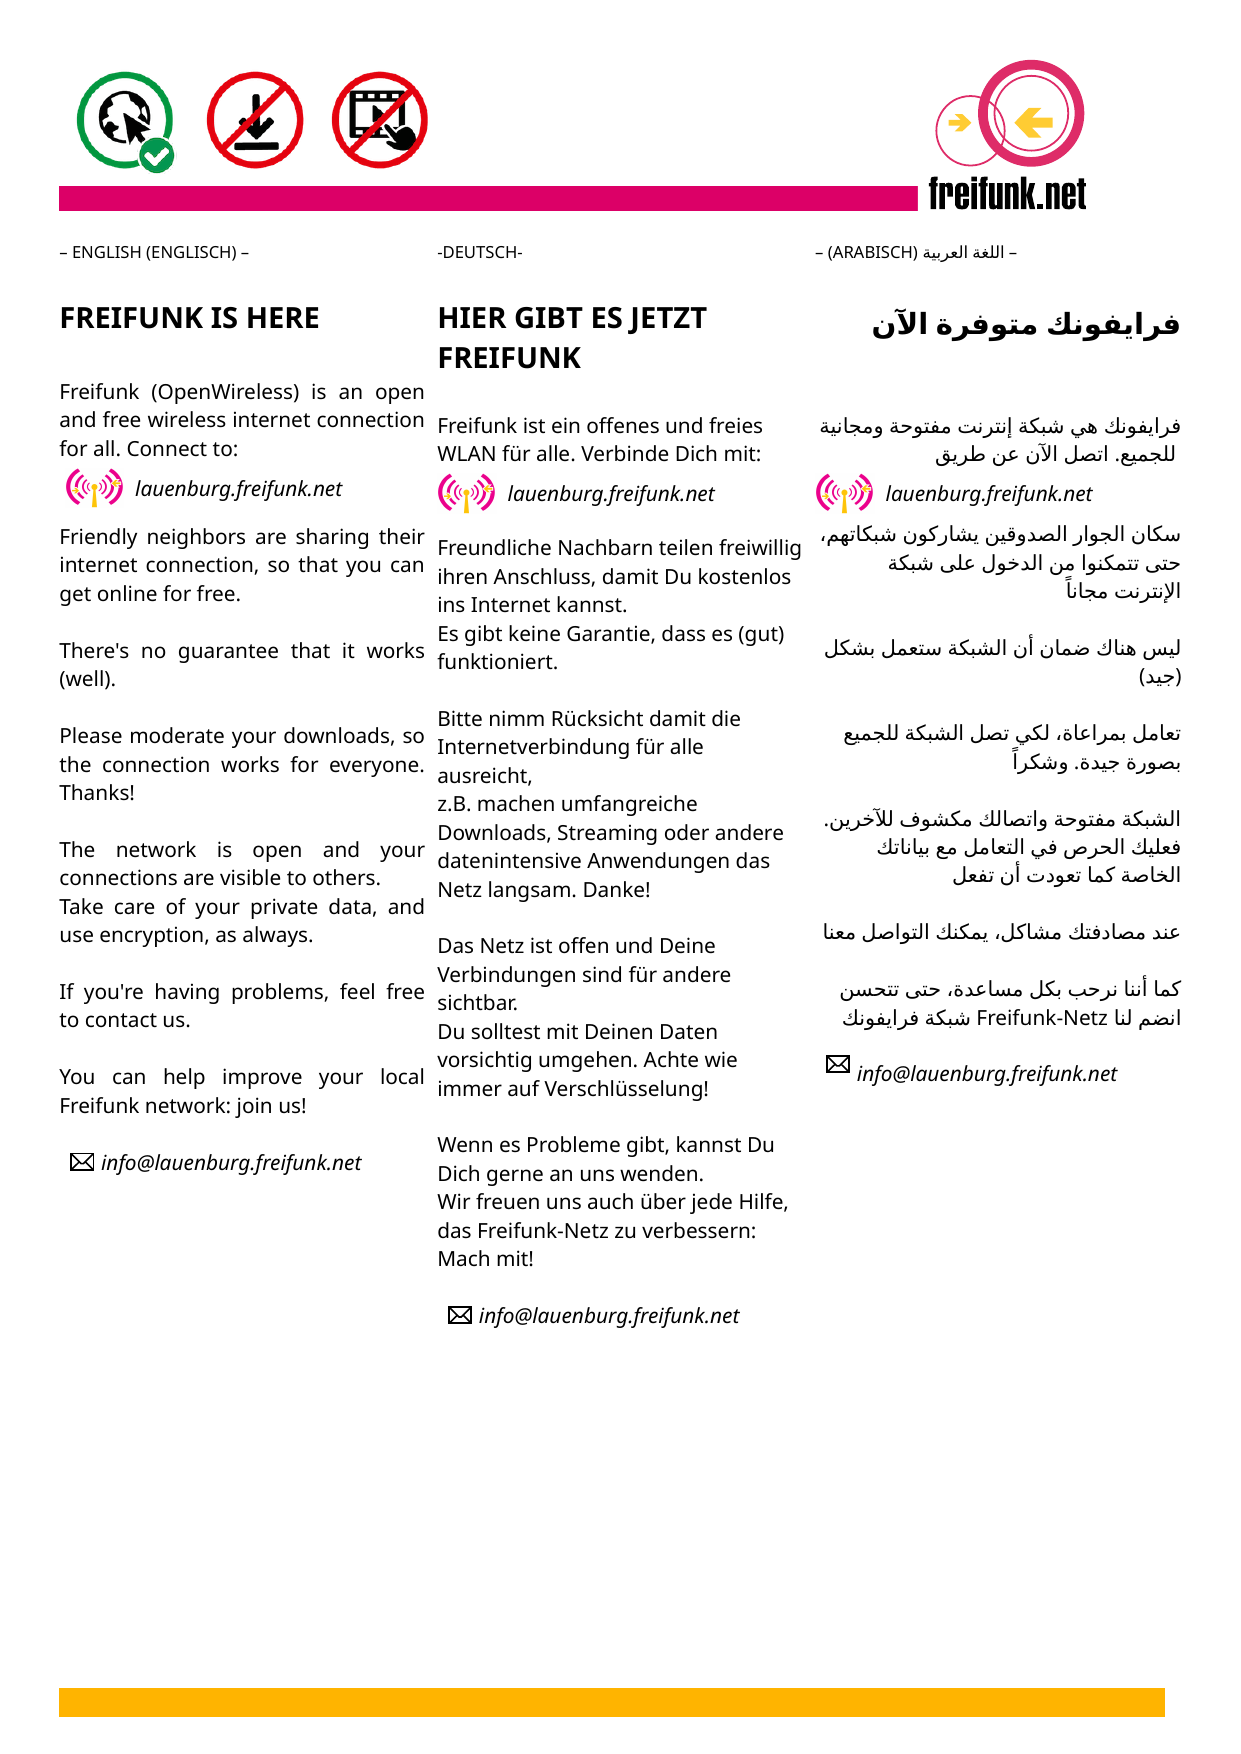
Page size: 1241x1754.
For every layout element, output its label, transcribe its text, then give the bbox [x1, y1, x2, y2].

text Es gibt keine Garantie, dass es (gut) funktioniert. [437, 619, 803, 676]
text – ENGLISH (ENGLISCH) – [59, 241, 425, 263]
text z.B. machen umfangreiche Downloads, Streaming oder andere datenintensive Anwendungen das Netz langsam. Danke! [437, 789, 803, 903]
text info@lauenburg.freifunk.net [815, 1059, 1181, 1088]
text تعامل بمراعاة، لكي تصل الشبكة للجميع بصورة جيدة. وشكراً [815, 718, 1181, 775]
picture [437, 473, 497, 514]
text Das Netz ist offen und Deine Verbindungen sind für andere sichtbar. [437, 932, 803, 1017]
text الشبكة مفتوحة واتصالك مكشوف للآخرين. فعليك الحرص في التعامل مع بياناتك الخاصة كما تعودت أن تفعل [815, 804, 1181, 889]
text Freundliche Nachbarn teilen freiwillig ihren Anschluss, damit Du kostenlos ins Internet kannst. [437, 533, 803, 619]
text سكان الجوار الصدوقين يشاركون شبكاتهم، حتى تتمكنوا من الدخول على شبكة الإنترنت مجاناً [815, 519, 1181, 633]
text If you're having problems, feel free to contact us. [59, 977, 425, 1034]
text Du solltest mit Deinen Daten vorsichtig umgehen. Achte wie immer auf Verschlüsselung! [437, 1017, 803, 1102]
text كما أننا نرحب بكل مساعدة، حتى تتحسن شبكة فرايفونك Freifunk-Netz انضم لنا [815, 974, 1181, 1031]
text lauenburg.freifunk.net [497, 473, 803, 513]
picture [64, 468, 125, 508]
text Friendly neighbors are sharing their internet connection, so that you can get online for free. [59, 522, 425, 607]
text عند مصادفتك مشاكل، يمكنك التواصل معنا [815, 917, 1181, 946]
text Freifunk (OpenWireless) is an open and free wireless internet connection for all. Connect to: [59, 377, 425, 462]
text فرايفونك متوفرة الآن [815, 303, 1181, 343]
picture [65, 59, 184, 181]
text lauenburg.freifunk.net [125, 468, 425, 508]
text ليس هناك ضمان أن الشبكة ستعمل بشكل (جيد) [815, 633, 1181, 690]
text Please moderate your downloads, so the connection works for everyone. Thanks! [59, 721, 425, 807]
text Freifunk ist ein offenes und freies WLAN für alle. Verbinde Dich mit: [437, 411, 803, 468]
text Wir freuen uns auch über jede Hilfe, das Freifunk-Netz zu verbessern: Mach mit! [437, 1187, 803, 1273]
picture [814, 473, 875, 514]
picture [196, 59, 314, 181]
text The network is open and your connections are visible to others. [59, 835, 425, 892]
text Take care of your private data, and use encryption, as always. [59, 892, 425, 949]
text lauenburg.freifunk.net [875, 473, 1181, 513]
text – (ARABISCH) اللغة العربية – [815, 241, 1181, 263]
text info@lauenburg.freifunk.net [59, 1148, 425, 1176]
text HIER GIBT ES JETZT FREIFUNK [437, 263, 803, 377]
text -DEUTSCH- [437, 241, 803, 263]
text Bitte nimm Rücksicht damit die Internetverbindung für alle ausreicht, [437, 704, 803, 789]
text فرايفونك هي شبكة إنترنت مفتوحة ومجانية للجميع. اتصل الآن عن طريق [815, 411, 1181, 468]
text Wenn es Probleme gibt, kannst Du Dich gerne an uns wenden. [437, 1131, 803, 1187]
picture [320, 59, 439, 181]
text You can help improve your local Freifunk network: join us! [59, 1062, 425, 1119]
text info@lauenburg.freifunk.net [437, 1301, 803, 1330]
text FREIFUNK IS HERE [59, 297, 425, 337]
text There's no guarantee that it works (well). [59, 636, 425, 693]
